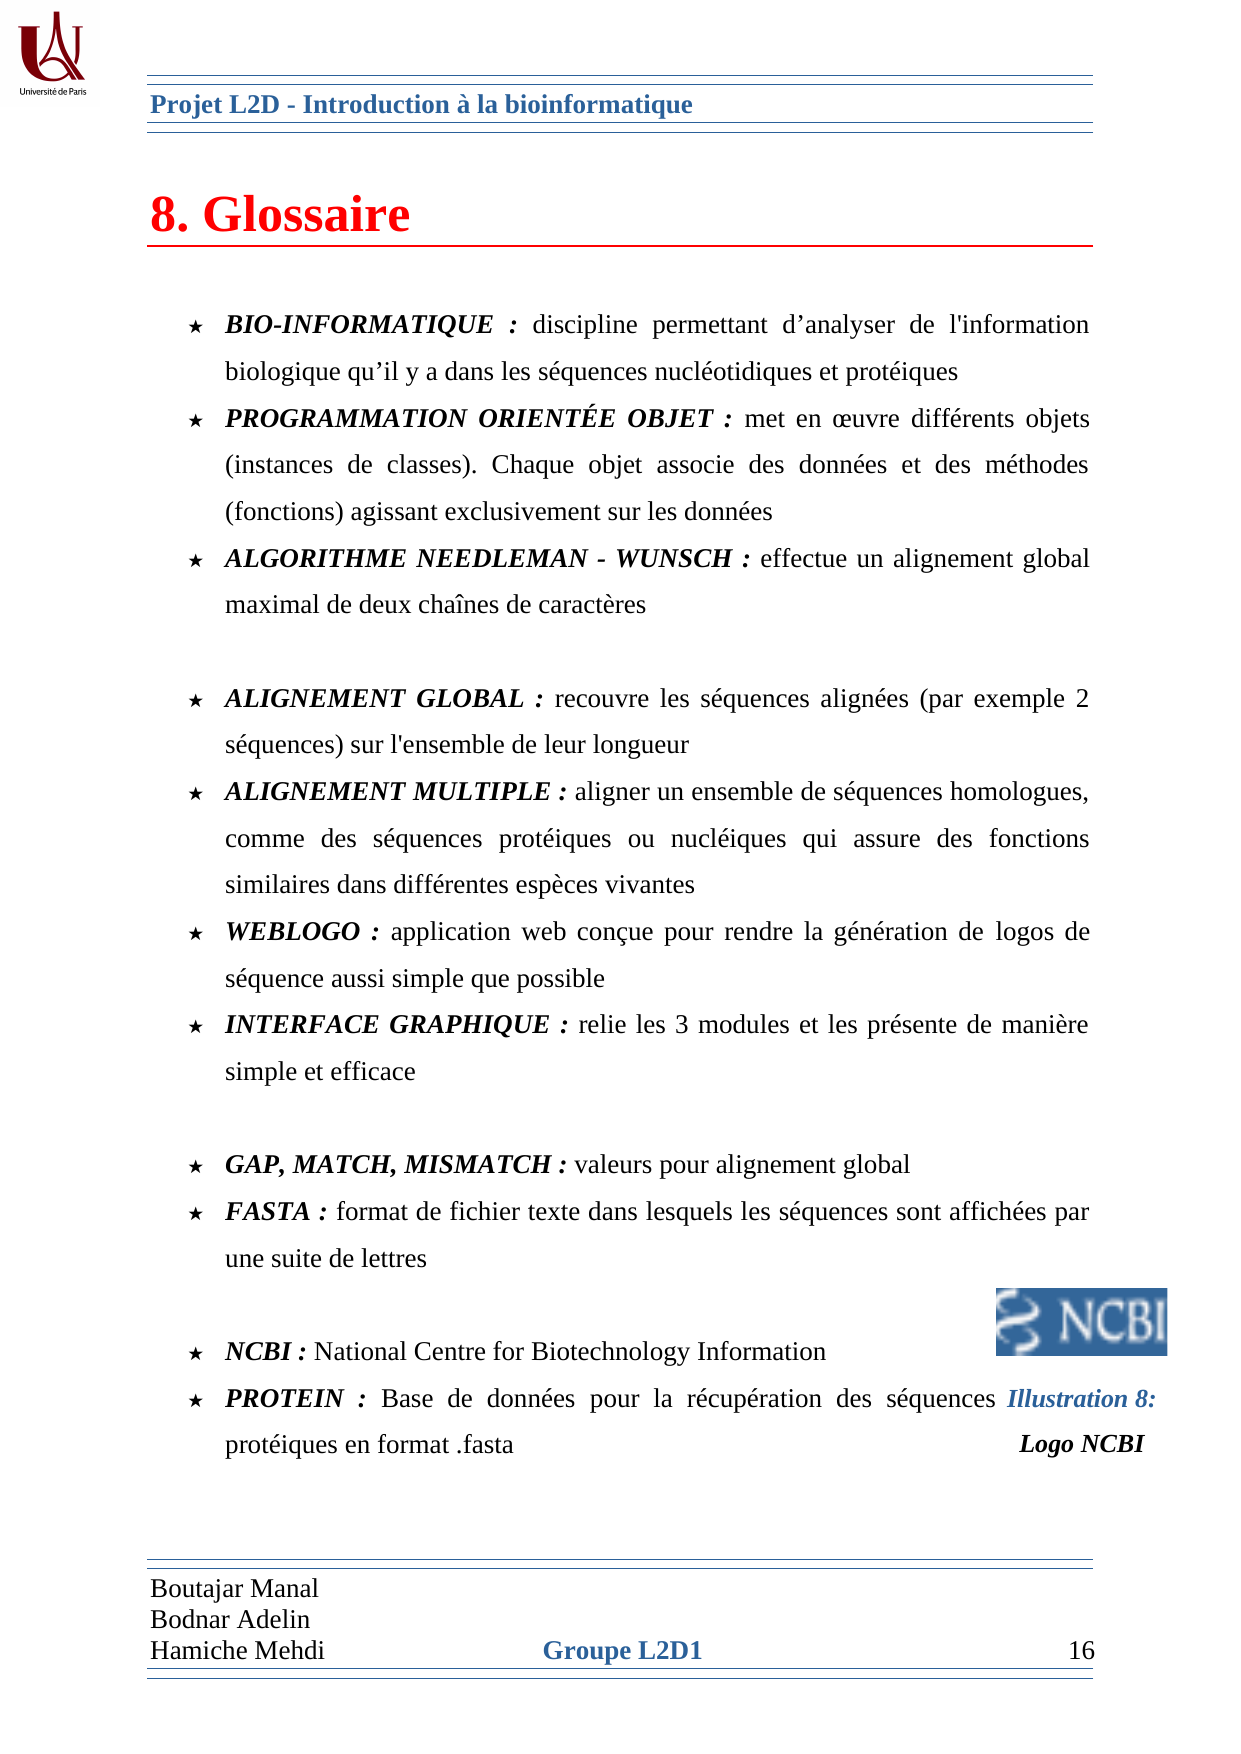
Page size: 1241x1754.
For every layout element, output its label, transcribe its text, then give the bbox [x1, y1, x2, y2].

list ALGORITHME NEEDLEMAN - WUNSCH : effectue un alignement global maximal de deux chaînes de caractères [187, 542, 1090, 620]
list WEBLOGO : application web conçue pour rendre la génération de logos de séquence aussi simple que possible [187, 915, 1090, 993]
list ALIGNEMENT GLOBAL : recouvre les séquences alignées (par exemple 2 séquences) sur l'ensemble de leur longueur [187, 682, 1090, 760]
list GAP, MATCH, MISMATCH : valeurs pour alignement global [187, 1148, 1090, 1180]
list PROTEIN : Base de données pour la récupération des séquences protéiques en format .fasta [187, 1382, 1090, 1460]
subtitle 8. Glossaire [147, 179, 1093, 245]
list BIO-INFORMATIQUE : discipline permettant d’analyser de l'information biologique qu’il y a dans les séquences nucléotidiques et protéiques [187, 308, 1090, 386]
list FASTA : format de fichier texte dans lesquels les séquences sont affichées par une suite de lettres [187, 1195, 1090, 1273]
picture [0, 0, 101, 107]
text Illustration 8: Logo NCBI [996, 1356, 1167, 1458]
list ALIGNEMENT MULTIPLE : aligner un ensemble de séquences homologues, comme des séquences protéiques ou nucléiques qui assure des fonctions similaires dans différentes espèces vivantes [187, 775, 1090, 900]
list NCBI : National Centre for Biotechnology Information [187, 1335, 996, 1366]
list INTERFACE GRAPHIQUE : relie les 3 modules et les présente de manière simple et efficace [187, 1008, 1090, 1086]
list PROGRAMMATION ORIENTÉE OBJET : met en œuvre différents objets (instances de classes). Chaque objet associe des données et des méthodes (fonctions) agissant exclusivement sur les données [187, 402, 1090, 526]
picture [996, 1288, 1168, 1356]
